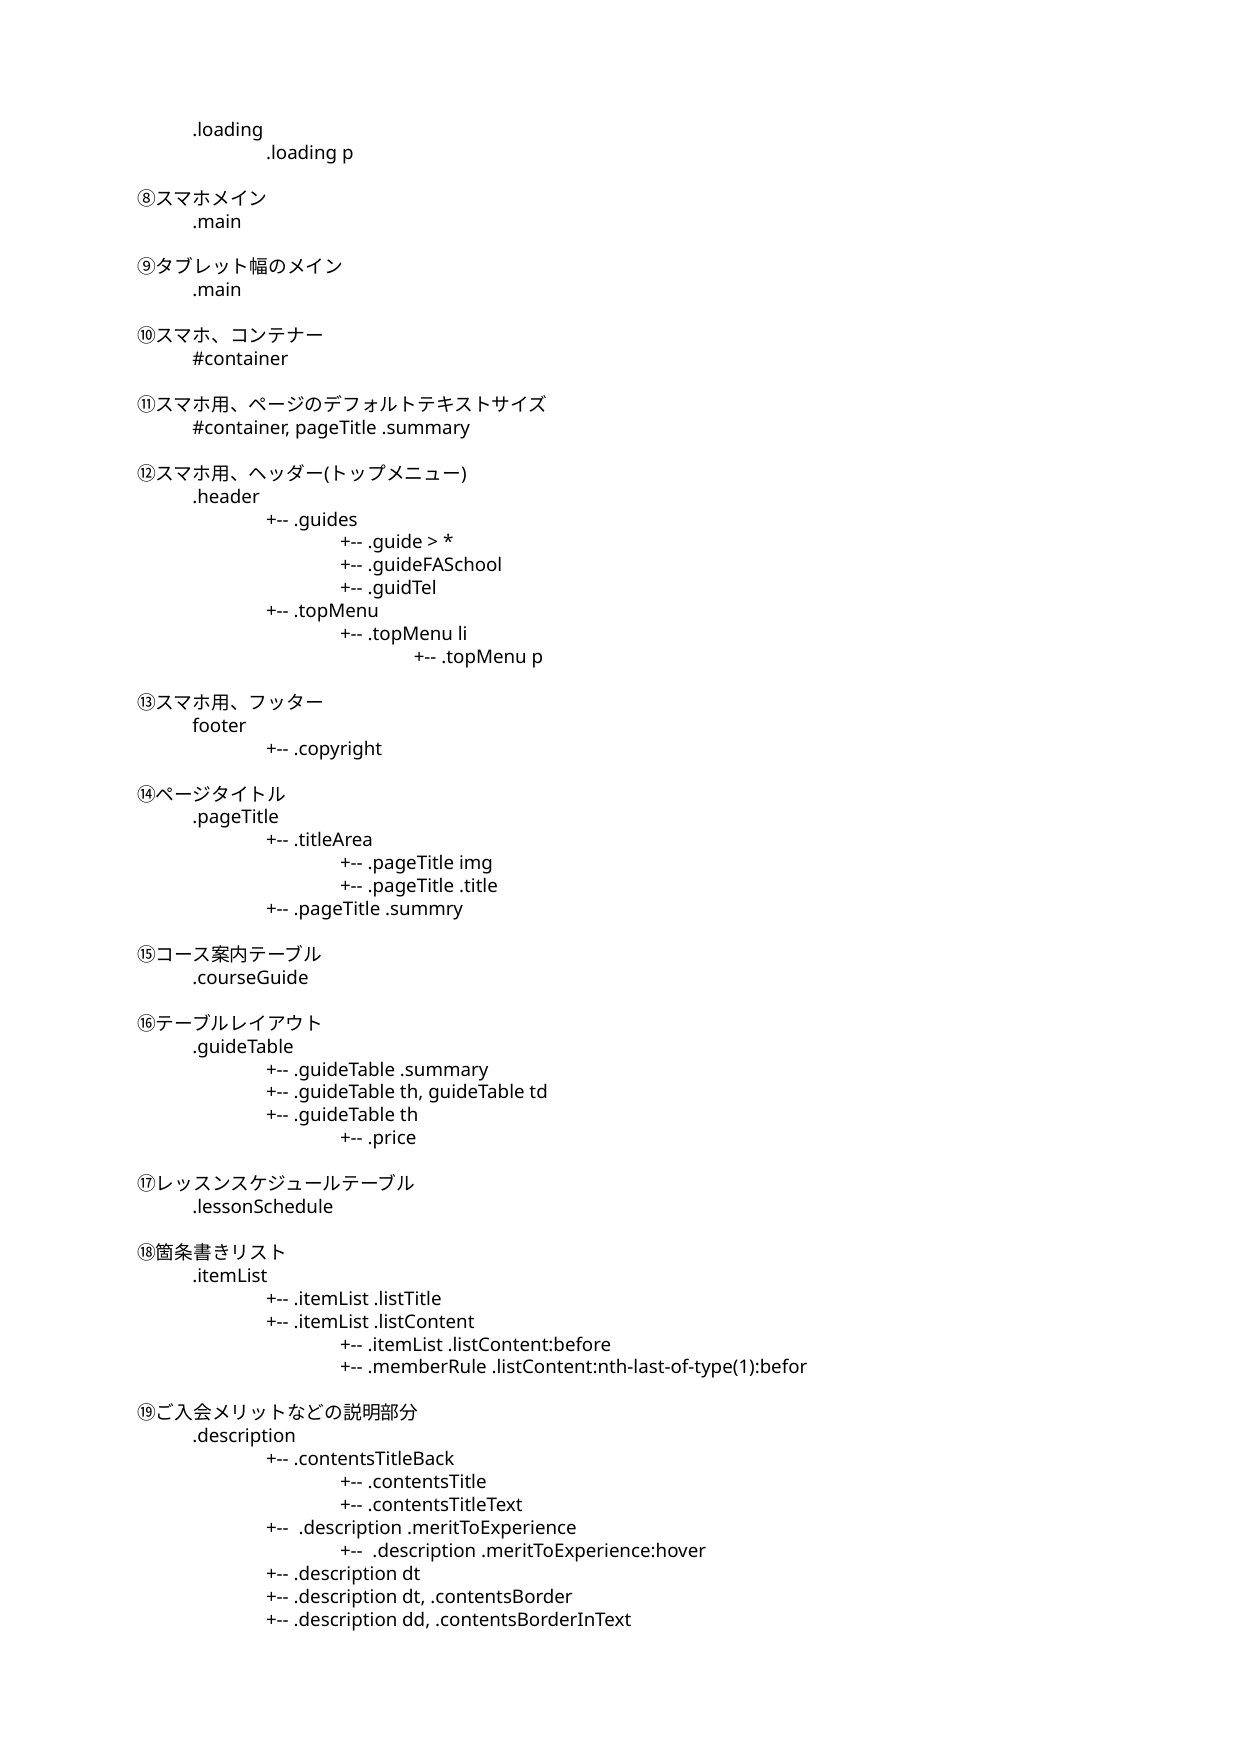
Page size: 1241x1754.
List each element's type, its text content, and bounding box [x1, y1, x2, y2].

text +-- .titleArea [118, 828, 1122, 851]
text +-- .description dt, .contentsBorder [118, 1585, 1122, 1608]
text +-- .guideFASchool [118, 553, 1122, 576]
text +-- .description .meritToExperience [118, 1516, 1122, 1539]
text .loading [118, 118, 1122, 141]
text +-- .price [118, 1126, 1122, 1149]
text +-- .copyright [118, 737, 1122, 760]
text ⑨タブレット幅のメイン [118, 256, 1122, 278]
text ⑰レッスンスケジュールテーブル [118, 1172, 1122, 1195]
text .pageTitle [118, 806, 1122, 828]
text #container, pageTitle .summary [118, 416, 1122, 439]
text +-- .description dd, .contentsBorderInText [118, 1608, 1122, 1631]
text +-- .itemList .listTitle [118, 1287, 1122, 1310]
text .courseGuide [118, 966, 1122, 989]
text +-- .guidTel [118, 576, 1122, 599]
text ⑬スマホ用、フッター [118, 691, 1122, 714]
text footer [118, 714, 1122, 737]
text +-- .contentsTitleText [118, 1493, 1122, 1516]
text +-- .guide > * [118, 531, 1122, 553]
text +-- .guideTable .summary [118, 1058, 1122, 1081]
text +-- .guides [118, 508, 1122, 531]
text +-- .description .meritToExperience:hover [118, 1539, 1122, 1562]
text ⑭ページタイトル [118, 783, 1122, 806]
text +-- .contentsTitle [118, 1470, 1122, 1493]
text .lessonSchedule [118, 1195, 1122, 1218]
text +-- .description dt [118, 1562, 1122, 1585]
text +-- .itemList .listContent:before [118, 1333, 1122, 1356]
text +-- .guideTable th [118, 1103, 1122, 1126]
text ⑫スマホ用、ヘッダー(トップメニュー) [118, 462, 1122, 485]
text +-- .guideTable th, guideTable td [118, 1081, 1122, 1103]
text +-- .contentsTitleBack [118, 1447, 1122, 1470]
text ⑱箇条書きリスト [118, 1241, 1122, 1264]
text +-- .topMenu p [118, 645, 1122, 668]
text ⑯テーブルレイアウト [118, 1012, 1122, 1035]
text +-- .pageTitle .summry [118, 897, 1122, 920]
text +-- .topMenu li [118, 622, 1122, 645]
text .main [118, 210, 1122, 233]
text .header [118, 485, 1122, 508]
text .description [118, 1424, 1122, 1447]
text ⑲ご入会メリットなどの説明部分 [118, 1401, 1122, 1424]
text +-- .memberRule .listContent:nth-last-of-type(1):befor [118, 1356, 1122, 1378]
text .guideTable [118, 1035, 1122, 1058]
text ⑩スマホ、コンテナー [118, 324, 1122, 347]
text +-- .topMenu [118, 599, 1122, 622]
text +-- .pageTitle .title [118, 874, 1122, 897]
text ⑮コース案内テーブル [118, 943, 1122, 966]
text .loading p [118, 141, 1122, 164]
text #container [118, 347, 1122, 370]
text +-- .pageTitle img [118, 851, 1122, 874]
text .itemList [118, 1264, 1122, 1287]
text ⑪スマホ用、ページのデフォルトテキストサイズ [118, 393, 1122, 416]
text .main [118, 278, 1122, 301]
text +-- .itemList .listContent [118, 1310, 1122, 1333]
text ⑧スマホメイン [118, 187, 1122, 210]
